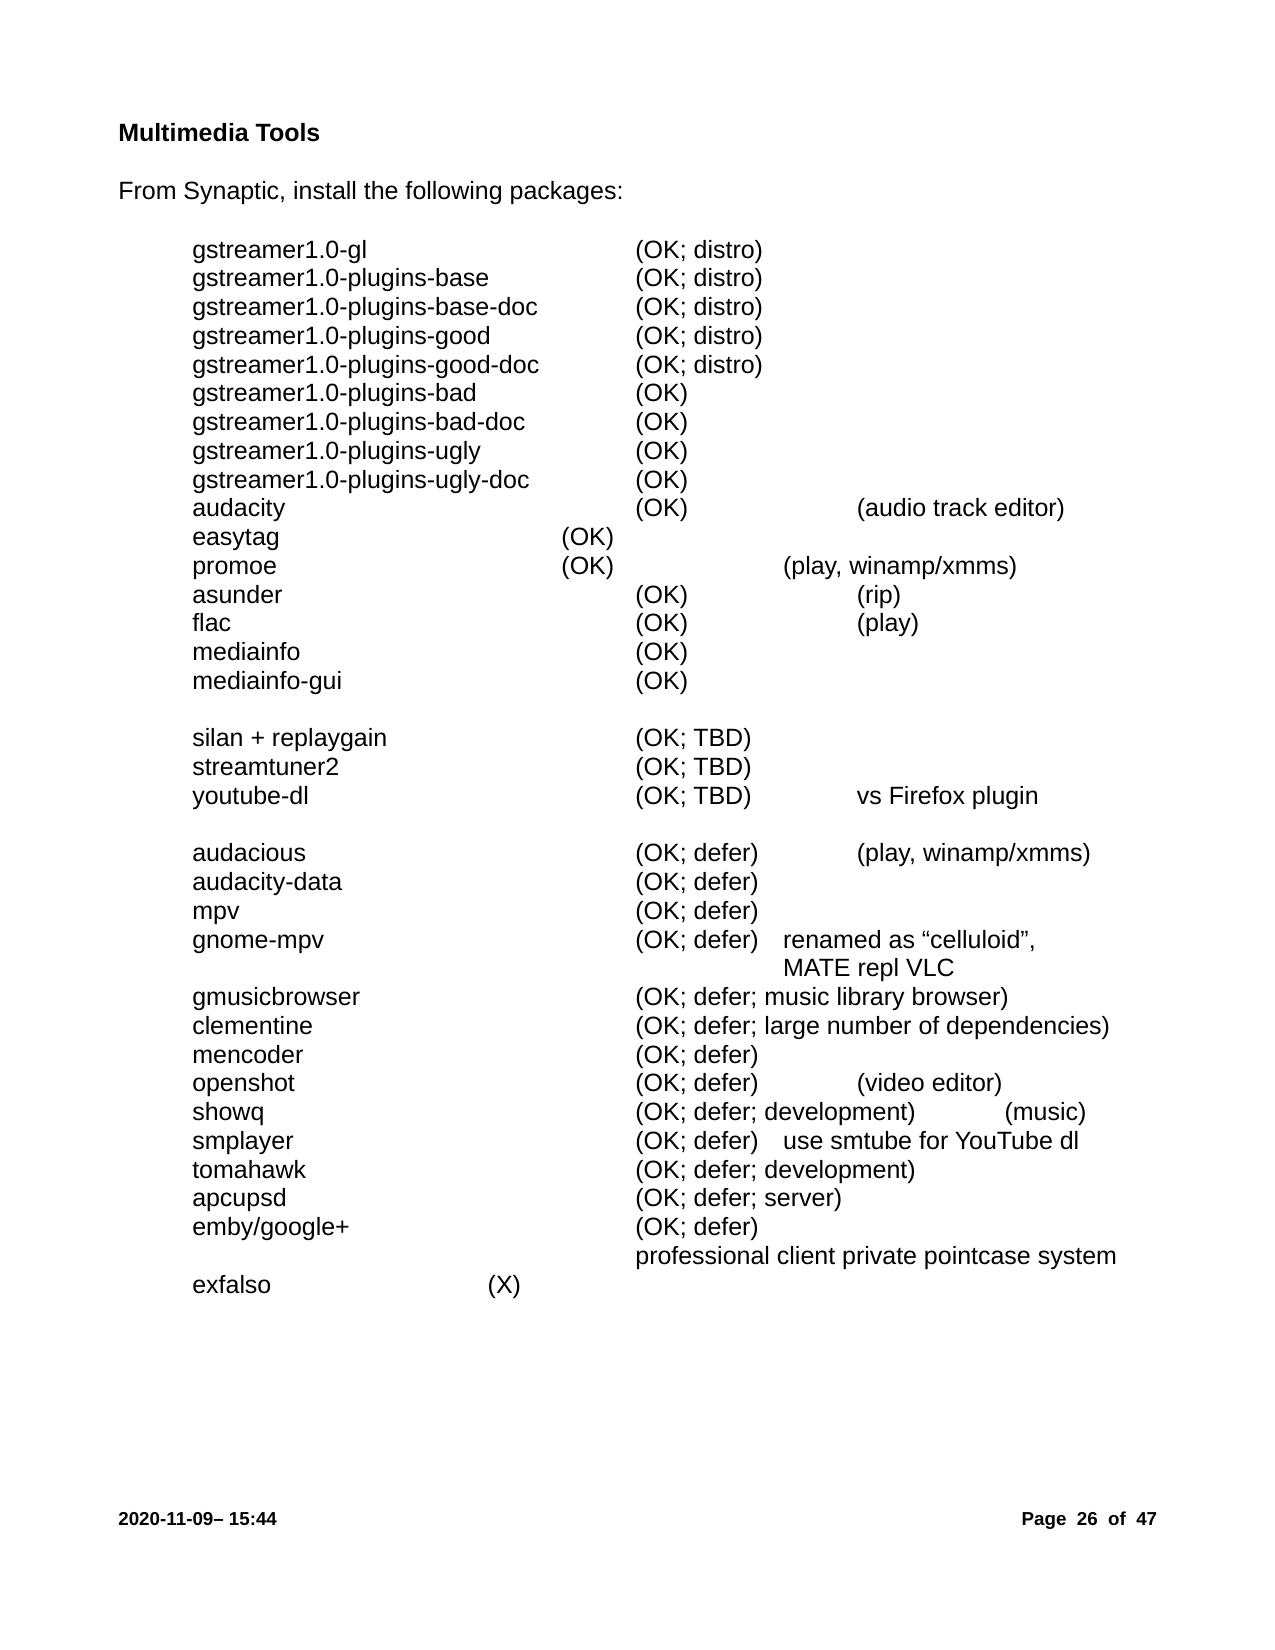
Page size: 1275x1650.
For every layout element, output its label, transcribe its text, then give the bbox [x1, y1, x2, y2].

text gstreamer1.0-plugins-ugly (OK) [192, 436, 1157, 464]
text streamtuner2 (OK; TBD) [192, 752, 1157, 781]
text professional client private pointcase system [192, 1241, 1157, 1269]
text asunder (OK) (rip) [192, 579, 1157, 608]
text exfalso (X) [192, 1269, 1157, 1298]
text audacious (OK; defer) (play, winamp/xmms) [192, 838, 1157, 867]
text openshot (OK; defer) (video editor) [192, 1068, 1157, 1097]
text gstreamer1.0-plugins-bad (OK) [192, 378, 1157, 407]
text From Synaptic, install the following packages: [118, 176, 1157, 205]
text gmusicbrowser (OK; defer; music library browser) [192, 982, 1157, 1011]
text emby/google+ (OK; defer) [192, 1212, 1157, 1241]
text youtube-dl (OK; TBD) vs Firefox plugin [192, 781, 1157, 809]
text audacity-data (OK; defer) [192, 867, 1157, 896]
text clementine (OK; defer; large number of dependencies) [192, 1011, 1157, 1039]
text promoe (OK) (play, winamp/xmms) [192, 551, 1157, 579]
text gstreamer1.0-plugins-good-doc (OK; distro) [192, 349, 1157, 378]
text silan + replaygain (OK; TBD) [192, 723, 1157, 752]
text tomahawk (OK; defer; development) [192, 1154, 1157, 1183]
text mediainfo (OK) [192, 637, 1157, 666]
text gstreamer1.0-plugins-base (OK; distro) [192, 263, 1157, 292]
text apcupsd (OK; defer; server) [192, 1183, 1157, 1212]
text gstreamer1.0-gl (OK; distro) [192, 234, 1157, 263]
text Multimedia Tools [118, 118, 1157, 147]
text mediainfo-gui (OK) [192, 666, 1157, 694]
text gstreamer1.0-plugins-bad-doc (OK) [192, 407, 1157, 436]
text gstreamer1.0-plugins-good (OK; distro) [192, 321, 1157, 349]
text flac (OK) (play) [192, 608, 1157, 637]
text showq (OK; defer; development) (music) [192, 1097, 1157, 1126]
text audacity (OK) (audio track editor) [192, 493, 1157, 522]
text gnome-mpv (OK; defer) renamed as “celluloid”, MATE repl VLC [192, 924, 1157, 982]
text gstreamer1.0-plugins-base-doc (OK; distro) [192, 292, 1157, 321]
text mpv (OK; defer) [192, 896, 1157, 924]
text gstreamer1.0-plugins-ugly-doc (OK) [192, 464, 1157, 493]
text smplayer (OK; defer) use smtube for YouTube dl [192, 1126, 1157, 1154]
text mencoder (OK; defer) [192, 1039, 1157, 1068]
text easytag (OK) [192, 522, 1157, 551]
